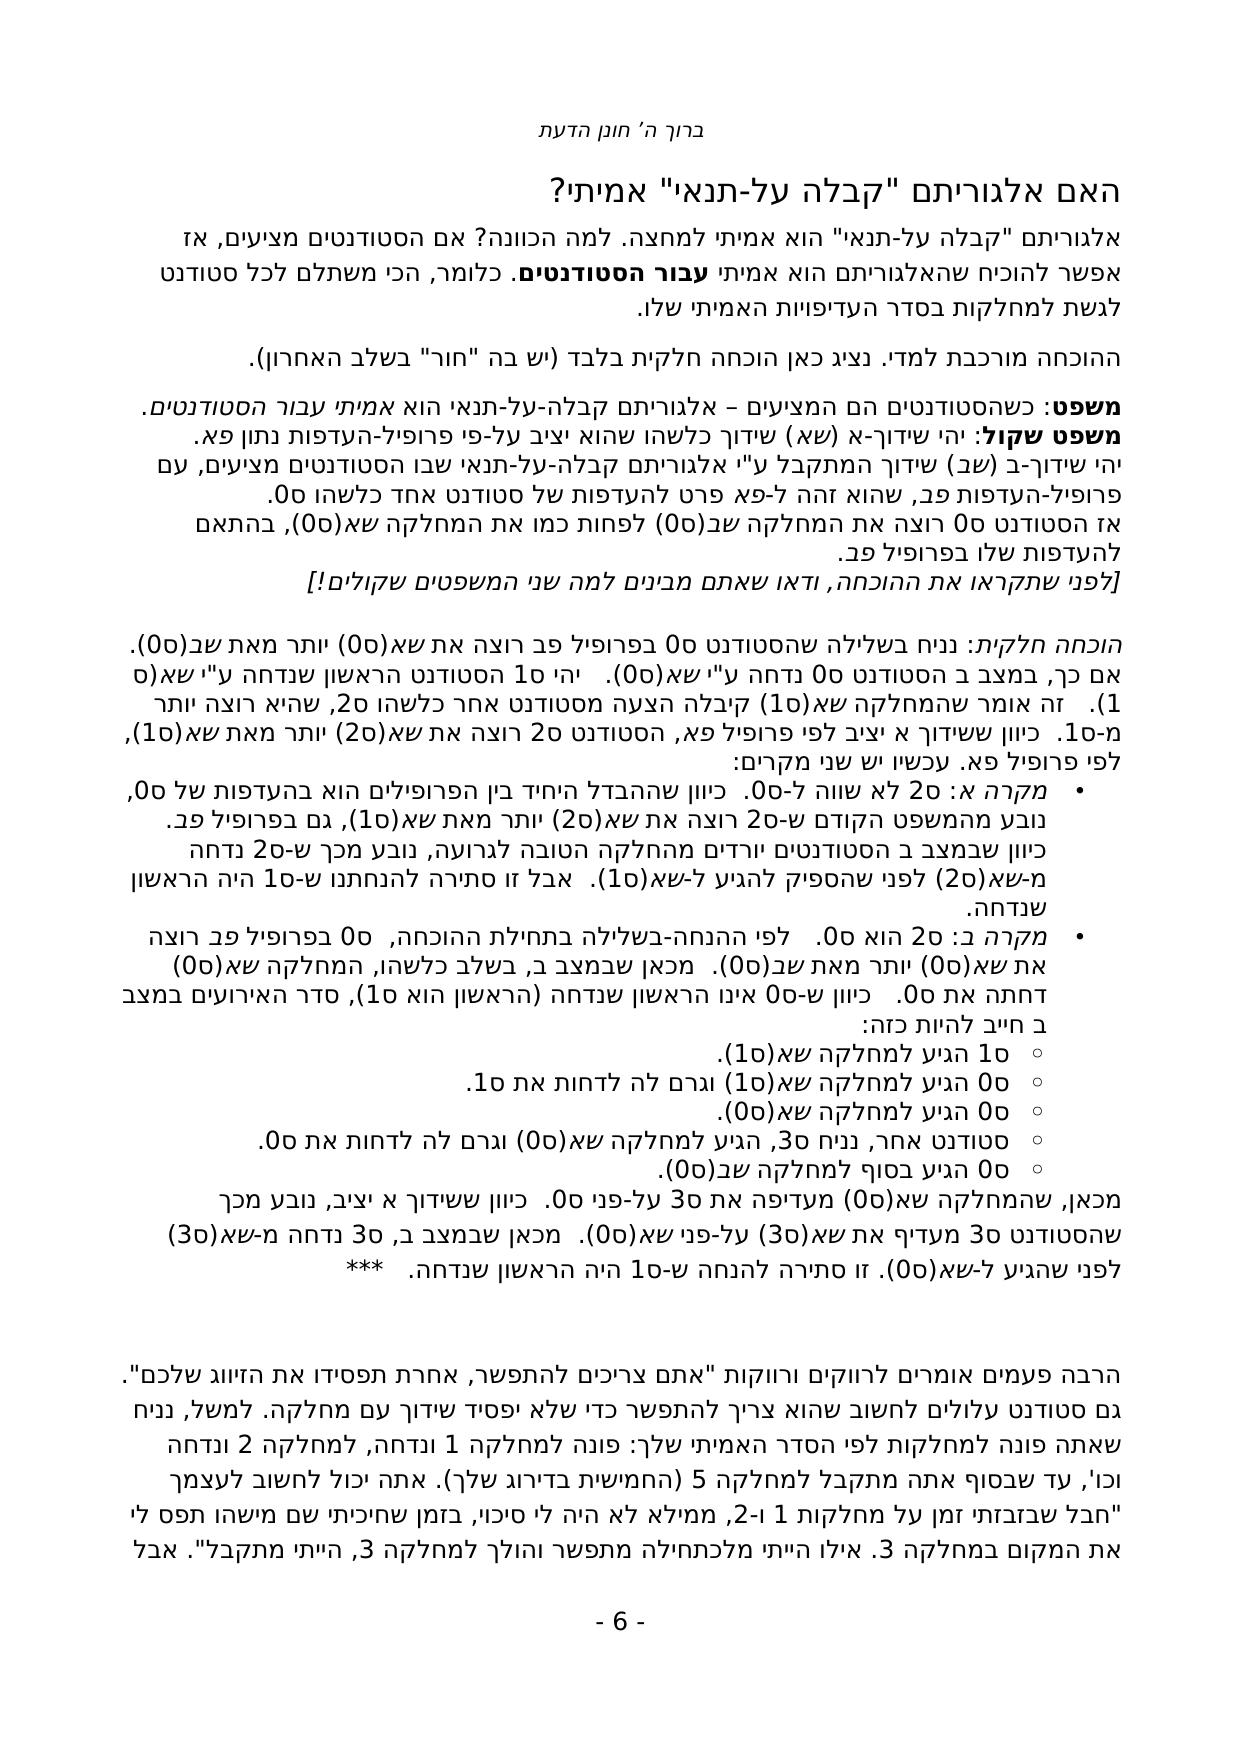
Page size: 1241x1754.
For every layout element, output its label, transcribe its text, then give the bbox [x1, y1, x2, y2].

subtitle האם אלגוריתם "קבלה על-תנאי" אמיתי? [118, 172, 1122, 211]
list מקרה ב: ס2 הוא ס0. לפי ההנחה-בשלילה בתחילת ההוכחה, ס0 בפרופיל פב רוצה את שא(ס0) יותר מאת שב(ס0). מכאן שבמצב ב, בשלב כלשהו, המחלקה שא(ס0) דחתה את ס0. כיוון ש-ס0 אינו הראשון שנדחה (הראשון הוא ס1), סדר האירועים במצב ב חייב להיות כזה: [118, 922, 1084, 1039]
list מקרה א: ס2 לא שווה ל-ס0. כיוון שההבדל היחיד בין הפרופילים הוא בהעדפות של ס0, נובע מהמשפט הקודם ש-ס2 רוצה את שא(ס2) יותר מאת שא(ס1), גם בפרופיל פב. כיוון שבמצב ב הסטודנטים יורדים מהחלקה הטובה לגרועה, נובע מכך ש-ס2 נדחה מ-שא(ס2) לפני שהספיק להגיע ל-שא(ס1). אבל זו סתירה להנחתנו ש-ס1 היה הראשון שנדחה. [118, 776, 1084, 922]
text יהי שידוך-ב (שב) שידוך המתקבל ע"י אלגוריתם קבלה-על-תנאי שבו הסטודנטים מציעים, עם פרופיל-העדפות פב, שהוא זהה ל-פא פרט להעדפות של סטודנט אחד כלשהו ס0. [118, 451, 1122, 509]
text הרבה פעמים אומרים לרווקים ורווקות "אתם צריכים להתפשר, אחרת תפסידו את הזיווג שלכם". גם סטודנט עלולים לחשוב שהוא צריך להתפשר כדי שלא יפסיד שידוך עם מחלקה. למשל, נניח שאתה פונה למחלקות לפי הסדר האמיתי שלך: פונה למחלקה 1 ונדחה, למחלקה 2 ונדחה וכו', עד שבסוף אתה מתקבל למחלקה 5 (החמישית בדירוג שלך). אתה יכול לחשוב לעצמך "חבל שבזבזתי זמן על מחלקות 1 ו-2, ממילא לא היה לי סיכוי, בזמן שחיכיתי שם מישהו תפס לי את המקום במחלקה 3. אילו הייתי מלכתחילה מתפשר והולך למחלקה 3, הייתי מתקבל". אבל [118, 1360, 1122, 1564]
list סטודנט אחר, נניח ס3, הגיע למחלקה שא(ס0) וגרם לה לדחות את ס0. [118, 1126, 1047, 1156]
list ס0 הגיע בסוף למחלקה שב(ס0). [118, 1156, 1047, 1185]
text ההוכחה מורכבת למדי. נציג כאן הוכחה חלקית בלבד (יש בה "חור" בשלב האחרון). [118, 343, 1122, 372]
text אלגוריתם "קבלה על-תנאי" הוא אמיתי למחצה. למה הכוונה? אם הסטודנטים מציעים, אז אפשר להוכיח שהאלגוריתם הוא אמיתי עבור הסטודנטים. כלומר, הכי משתלם לכל סטודנט לגשת למחלקות בסדר העדיפויות האמיתי שלו. [118, 223, 1122, 322]
text משפט שקול: יהי שידוך-א (שא) שידוך כלשהו שהוא יציב על-פי פרופיל-העדפות נתון פא. [118, 422, 1122, 451]
list ס0 הגיע למחלקה שא(ס0). [118, 1097, 1047, 1126]
text אז הסטודנט ס0 רוצה את המחלקה שב(ס0) לפחות כמו את המחלקה שא(ס0), בהתאם להעדפות שלו בפרופיל פב. [118, 509, 1122, 567]
text הוכחה חלקית: נניח בשלילה שהסטודנט ס0 בפרופיל פב רוצה את שא(ס0) יותר מאת שב(ס0). אם כך, במצב ב הסטודנט ס0 נדחה ע"י שא(ס0). יהי ס1 הסטודנט הראשון שנדחה ע"י שא(ס1). זה אומר שהמחלקה שא(ס1) קיבלה הצעה מסטודנט אחר כלשהו ס2, שהיא רוצה יותר מ-ס1. כיוון ששידוך א יציב לפי פרופיל פא, הסטודנט ס2 רוצה את שא(ס2) יותר מאת שא(ס1), לפי פרופיל פא. עכשיו יש שני מקרים: [118, 631, 1122, 776]
text [לפני שתקראו את ההוכחה, ודאו שאתם מבינים למה שני המשפטים שקולים!] [118, 567, 1122, 597]
list ס0 הגיע למחלקה שא(ס1) וגרם לה לדחות את ס1. [118, 1068, 1047, 1097]
text מכאן, שהמחלקה שא(ס0) מעדיפה את ס3 על-פני ס0. כיוון ששידוך א יציב, נובע מכך שהסטודנט ס3 מעדיף את שא(ס3) על-פני שא(ס0). מכאן שבמצב ב, ס3 נדחה מ-שא(ס3) לפני שהגיע ל-שא(ס0). זו סתירה להנחה ש-ס1 היה הראשון שנדחה. *** [118, 1185, 1122, 1284]
list ס1 הגיע למחלקה שא(ס1). [118, 1039, 1047, 1068]
text משפט: כשהסטודנטים הם המציעים – אלגוריתם קבלה-על-תנאי הוא אמיתי עבור הסטודנטים. [118, 392, 1122, 422]
